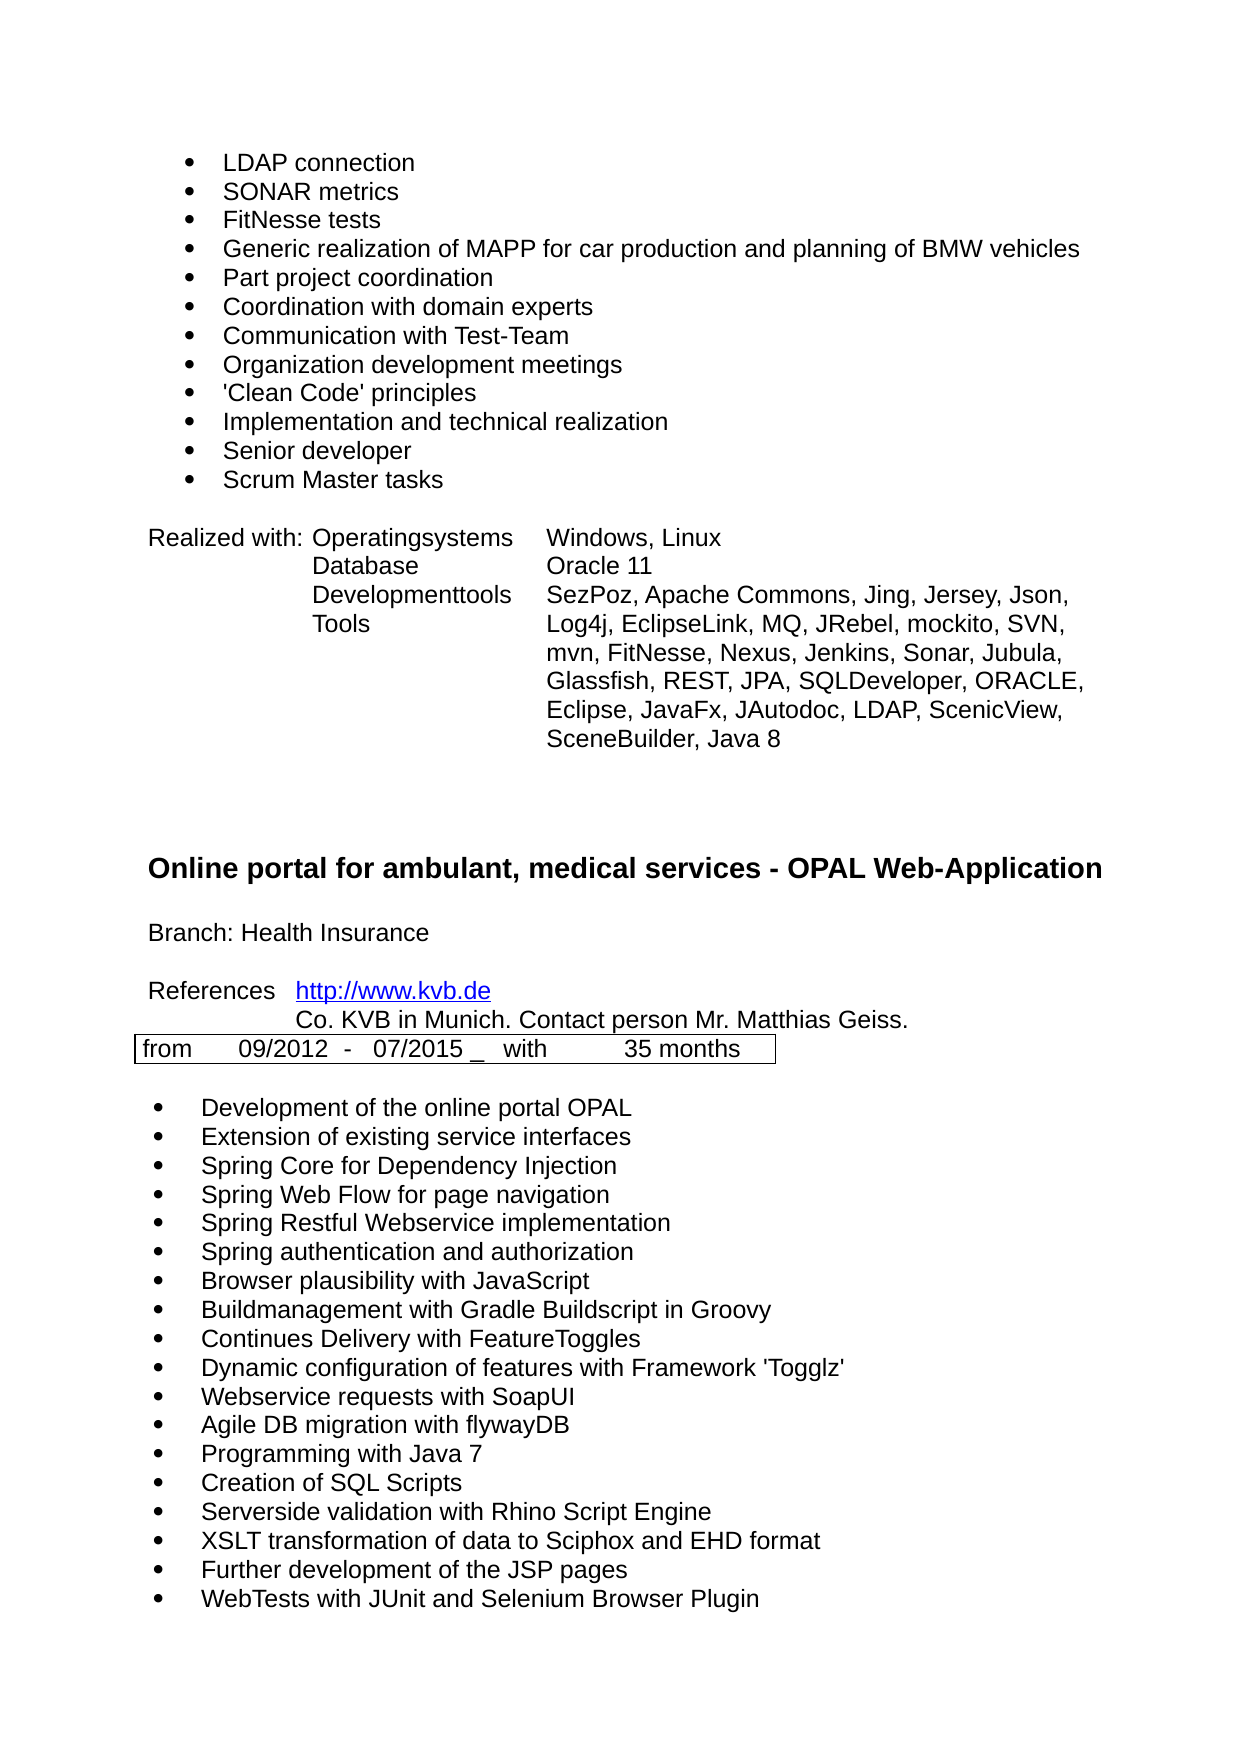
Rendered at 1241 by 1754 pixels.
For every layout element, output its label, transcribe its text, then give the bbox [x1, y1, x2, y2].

list Development of the online portal OPAL [154, 1093, 1104, 1122]
list Communication with Test-Team [185, 321, 1104, 349]
table_header 35 months [617, 1035, 775, 1063]
list Dynamic configuration of features with Framework 'Togglz' [154, 1353, 1104, 1382]
list FitNesse tests [185, 205, 1104, 234]
table_cell Database [309, 551, 543, 580]
list Coordination with domain experts [185, 292, 1104, 321]
table_header - [336, 1035, 366, 1063]
list SONAR metrics [185, 176, 1104, 205]
text References http://www.kvb.de [148, 976, 1104, 1005]
table_cell [145, 551, 309, 580]
table_header Operatingsystems [309, 523, 543, 551]
list 'Clean Code' principles [185, 378, 1104, 407]
table_header from [136, 1035, 231, 1063]
list Generic realization of MAPP for car production and planning of BMW vehicles [185, 234, 1104, 263]
list Buildmanagement with Gradle Buildscript in Groovy [154, 1295, 1104, 1324]
table_cell Developmenttools Tools [309, 580, 543, 753]
list XSLT transformation of data to Sciphox and EHD format [154, 1526, 1104, 1555]
list Browser plausibility with JavaScript [154, 1266, 1104, 1295]
table_cell Oracle 11 [543, 551, 1089, 580]
list Scrum Master tasks [185, 465, 1104, 494]
subtitle Online portal for ambulant, medical services - OPAL Web-Application [148, 851, 1104, 885]
list Organization development meetings [185, 349, 1104, 378]
table_header 09/2012 [231, 1035, 336, 1063]
list Spring Web Flow for page navigation [154, 1179, 1104, 1208]
list LDAP connection [185, 148, 1104, 176]
table_header Windows, Linux [543, 523, 1089, 551]
table_header 07/2015 _ [366, 1035, 496, 1063]
list Implementation and technical realization [185, 407, 1104, 436]
list Spring Core for Dependency Injection [154, 1151, 1104, 1179]
list Creation of SQL Scripts [154, 1468, 1104, 1497]
list Spring authentication and authorization [154, 1237, 1104, 1266]
list Part project coordination [185, 263, 1104, 292]
list Further development of the JSP pages [154, 1555, 1104, 1583]
list Spring Restful Webservice implementation [154, 1208, 1104, 1237]
list Serverside validation with Rhino Script Engine [154, 1497, 1104, 1526]
list Agile DB migration with flywayDB [154, 1410, 1104, 1439]
text Co. KVB in Munich. Contact person Mr. Matthias Geiss. [221, 1005, 1104, 1033]
table_cell [145, 580, 309, 753]
list Continues Delivery with FeatureToggles [154, 1324, 1104, 1353]
list WebTests with JUnit and Selenium Browser Plugin [154, 1583, 1104, 1612]
table_header with [496, 1035, 617, 1063]
list Programming with Java 7 [154, 1439, 1104, 1468]
table_cell SezPoz, Apache Commons, Jing, Jersey, Json, Log4j, EclipseLink, MQ, JRebel, mockito, SVN, mvn, FitNesse, Nexus, Jenkins, Sonar, Jubula, Glassfish, REST, JPA, SQLDeveloper, ORACLE, Eclipse, JavaFx, JAutodoc, LDAP, ScenicView, SceneBuilder, Java 8 [543, 580, 1089, 753]
list Webservice requests with SoapUI [154, 1382, 1104, 1410]
table_header Realized with: [145, 523, 309, 551]
list Extension of existing service interfaces [154, 1122, 1104, 1151]
text Branch: Health Insurance [148, 918, 1104, 947]
list Senior developer [185, 436, 1104, 465]
